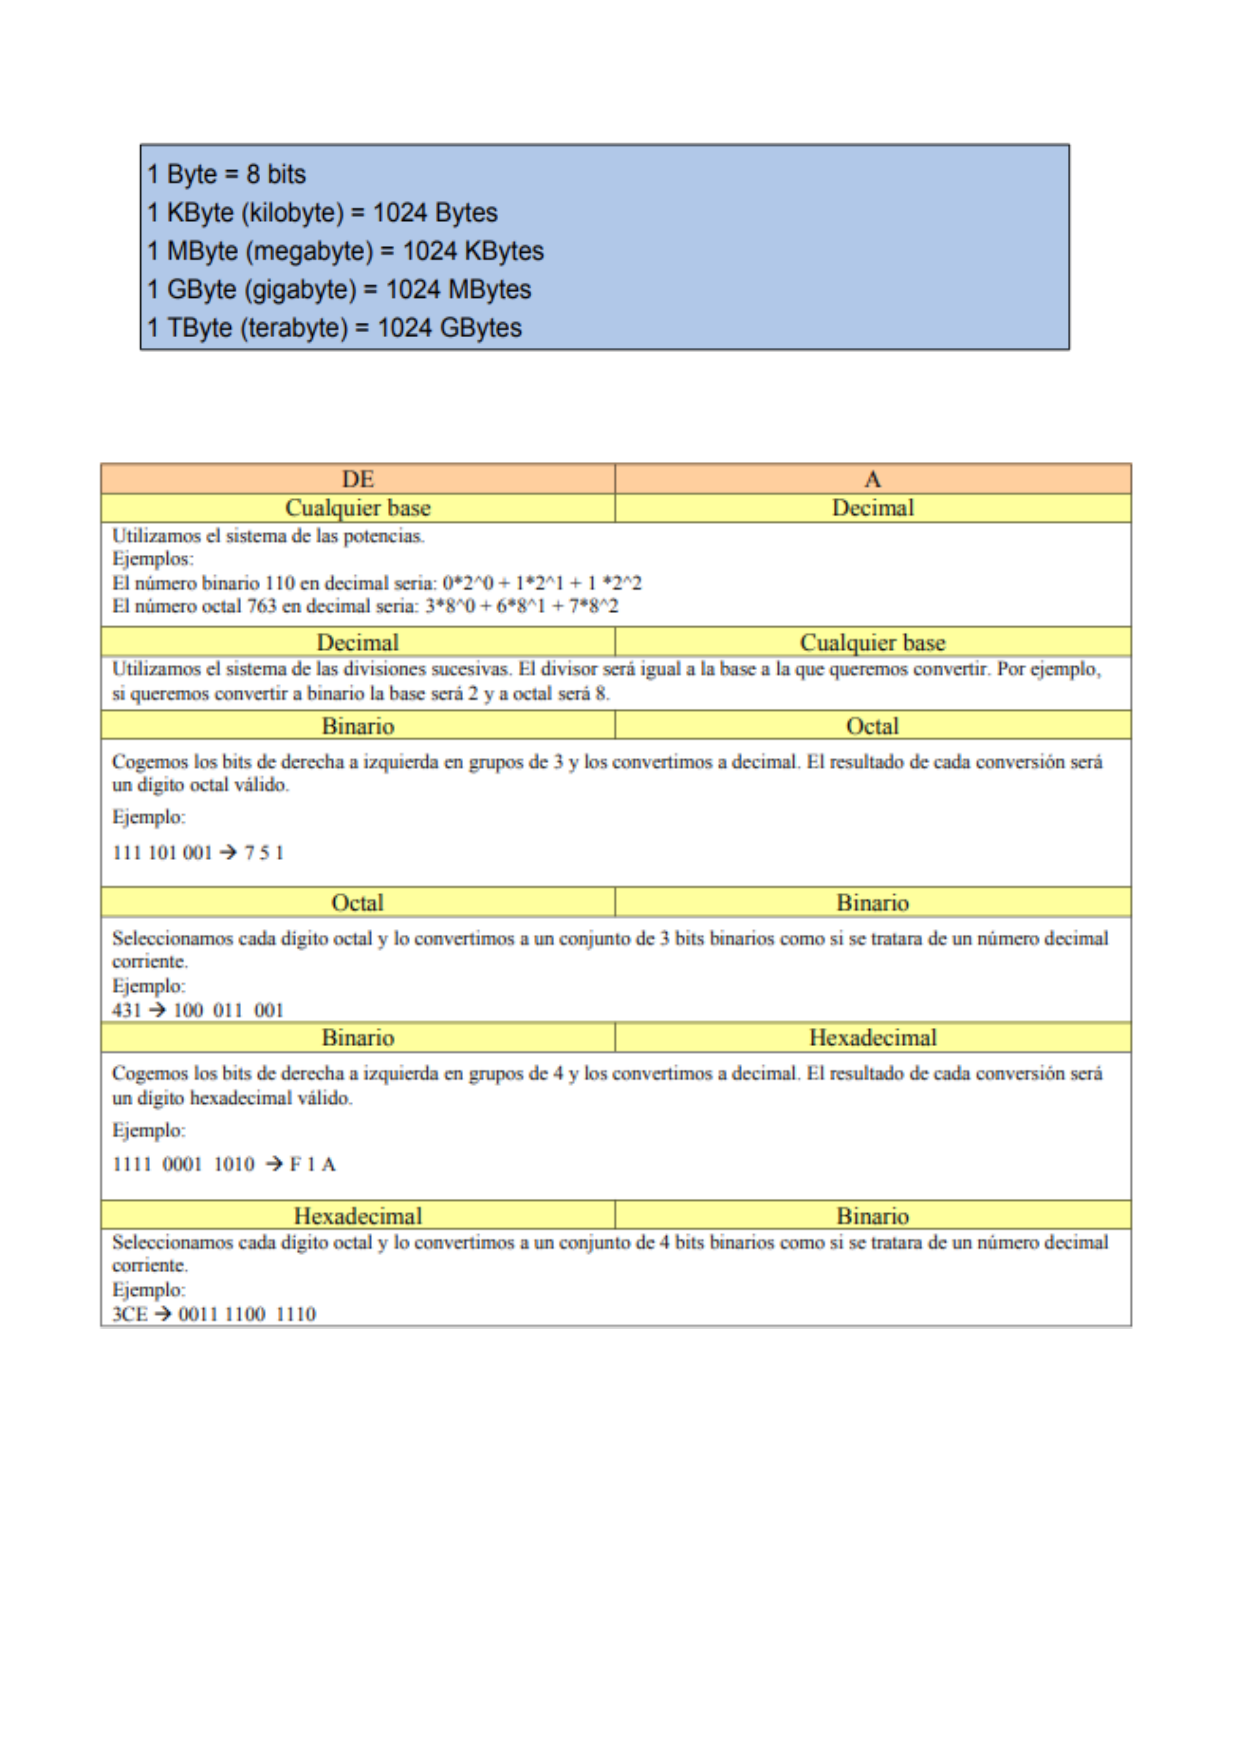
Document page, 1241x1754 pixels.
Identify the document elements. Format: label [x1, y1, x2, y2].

picture [93, 461, 1146, 1329]
picture [137, 140, 1075, 357]
